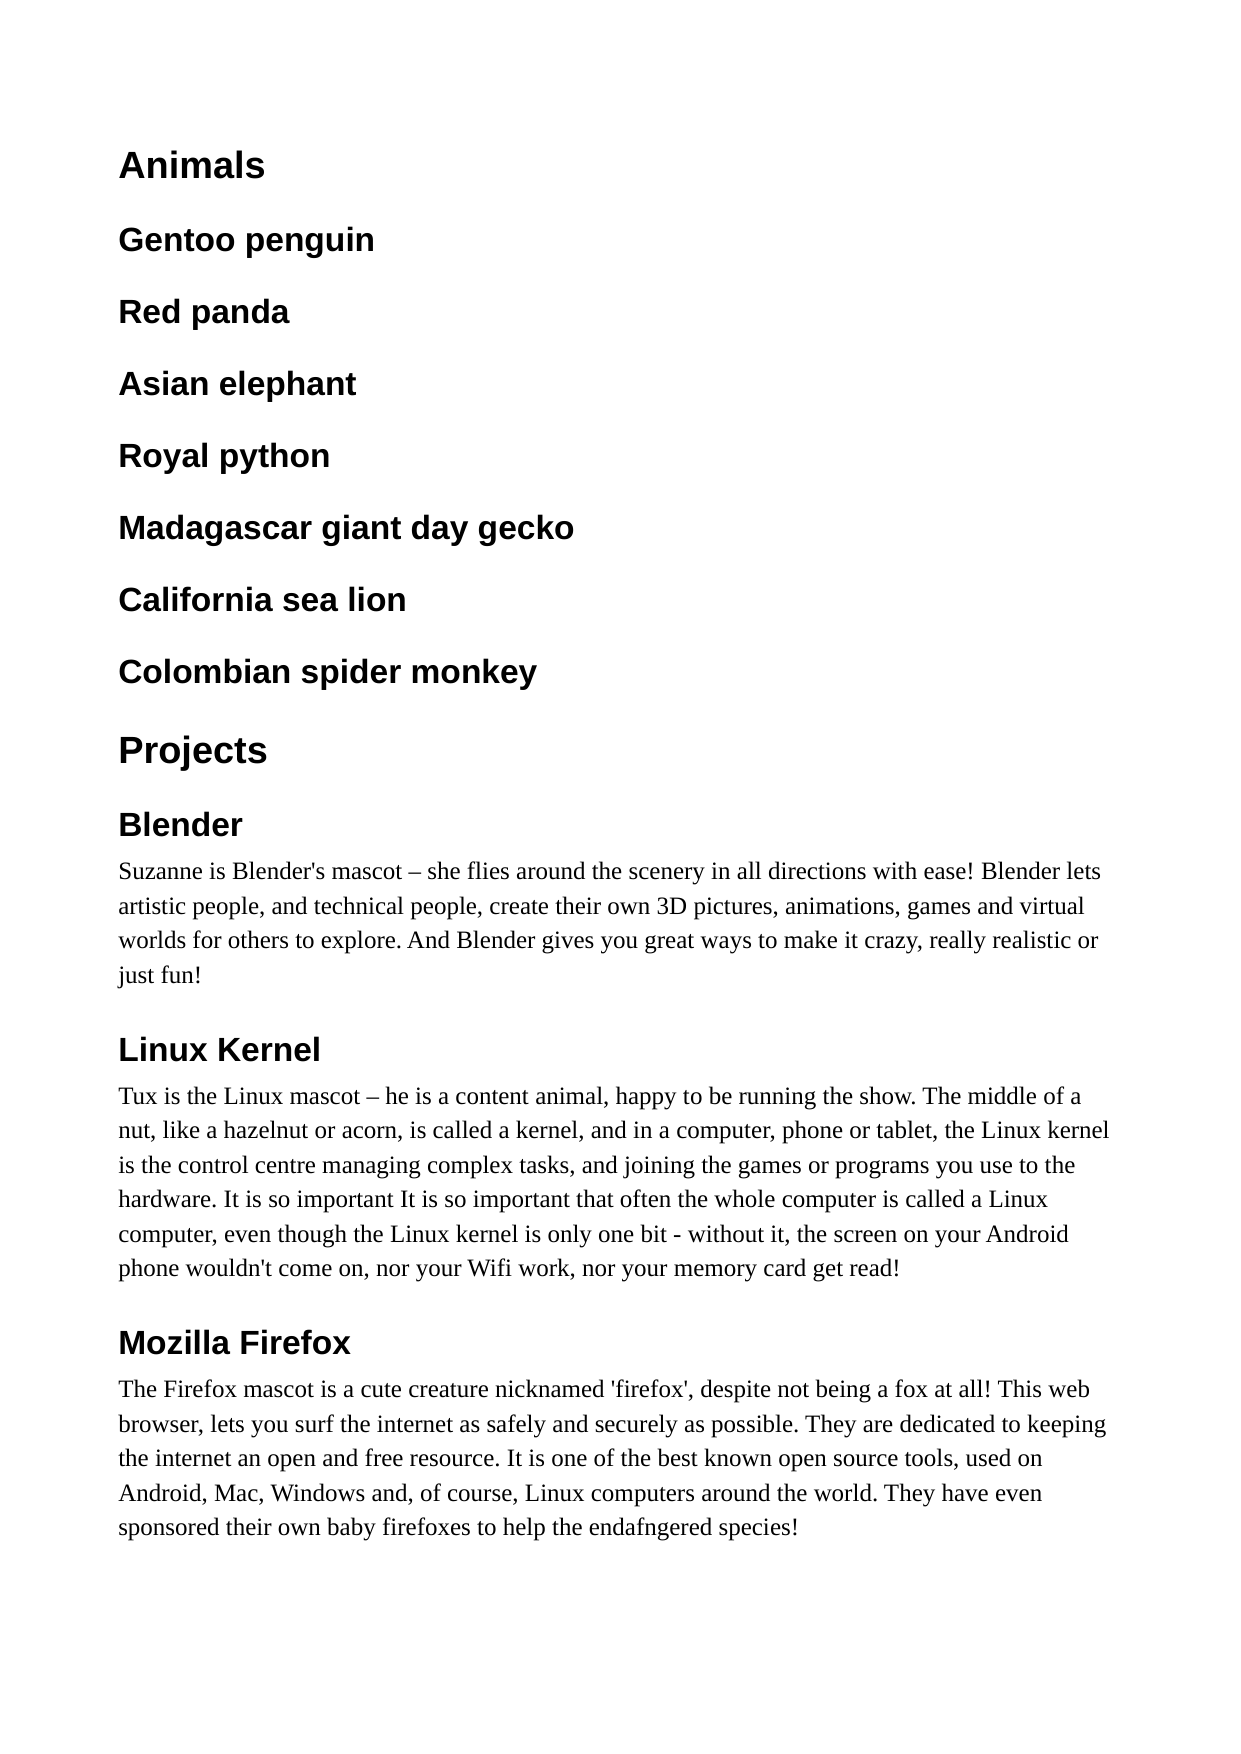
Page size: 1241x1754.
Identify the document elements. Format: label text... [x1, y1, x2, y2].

subtitle Royal python [118, 436, 1122, 475]
subtitle Colombian spider monkey [118, 652, 1122, 691]
subtitle California sea lion [118, 580, 1122, 619]
text Tux is the Linux mascot – he is a content animal, happy to be running the show. The middle of a nut, like a hazelnut or acorn, is called a kernel, and in a computer, phone or tablet, the Linux kernel is the control centre managing complex tasks, and joining the games or programs you use to the hardware. It is so important It is so important that often the whole computer is called a Linux computer, even though the Linux kernel is only one bit - without it, the screen on your Android phone wouldn't come on, nor your Wifi work, nor your memory card get read! [118, 1081, 1122, 1282]
text The Firefox mascot is a cute creature nicknamed 'firefox', despite not being a fox at all! This web browser, lets you surf the internet as safely and securely as possible. They are dedicated to keeping the internet an open and free resource. It is one of the best known open source tools, used on Android, Mac, Windows and, of course, Linux computers around the world. They have even sponsored their own baby firefoxes to help the endafngered species! [118, 1374, 1122, 1541]
subtitle Red panda [118, 292, 1122, 331]
subtitle Asian elephant [118, 364, 1122, 403]
subtitle Animals [118, 143, 1122, 187]
subtitle Madagascar giant day gecko [118, 508, 1122, 547]
subtitle Gentoo penguin [118, 220, 1122, 259]
text Suzanne is Blender's mascot – she flies around the scenery in all directions with ease! Blender lets artistic people, and technical people, create their own 3D pictures, animations, games and virtual worlds for others to explore. And Blender gives you great ways to make it crazy, really realistic or just fun! [118, 856, 1122, 988]
subtitle Blender [118, 805, 1122, 844]
subtitle Mozilla Firefox [118, 1323, 1122, 1362]
subtitle Linux Kernel [118, 1029, 1122, 1068]
subtitle Projects [118, 728, 1122, 772]
